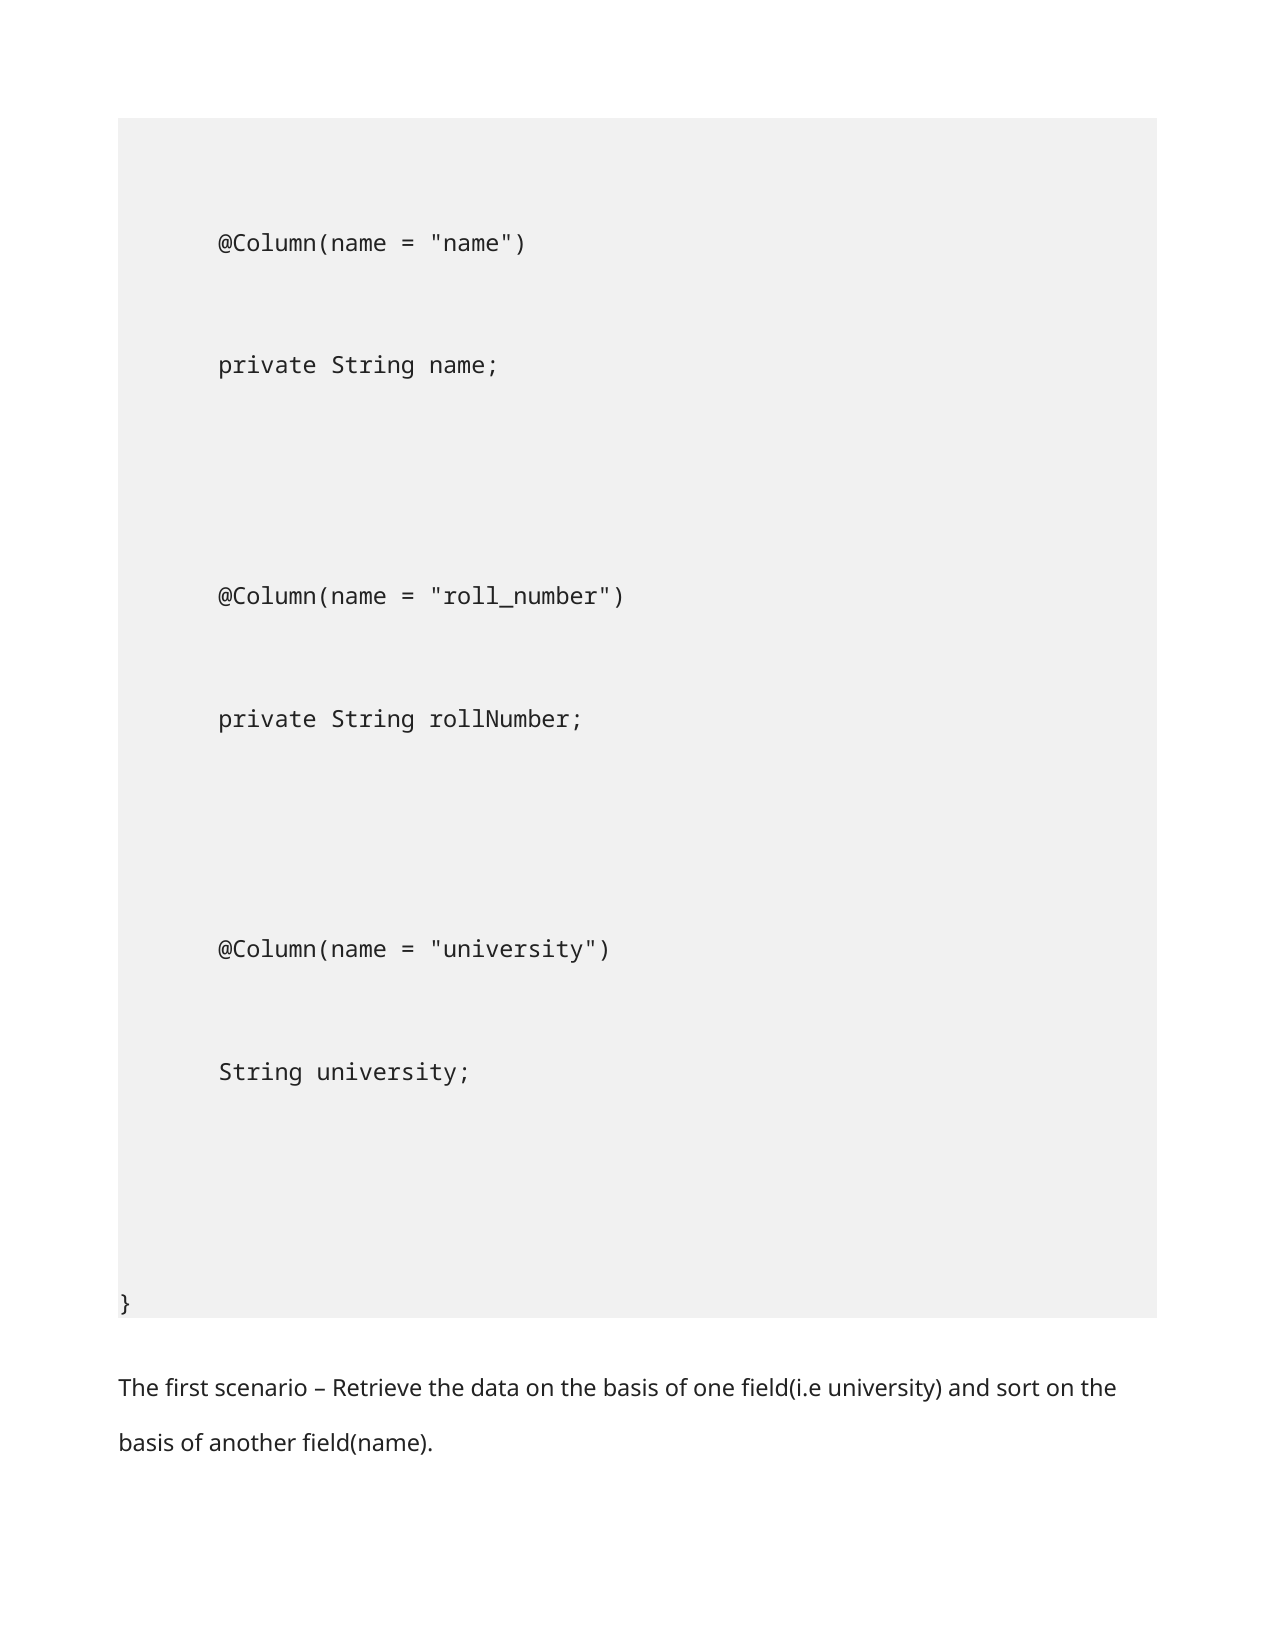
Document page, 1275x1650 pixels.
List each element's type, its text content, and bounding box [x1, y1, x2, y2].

text @Column(name = "roll_number") [118, 579, 1157, 611]
text @Column(name = "university") [118, 933, 1157, 964]
text String university; [118, 1055, 1157, 1087]
text private String rollNumber; [118, 702, 1157, 734]
text private String name; [118, 349, 1157, 381]
text The first scenario – Retrieve the data on the basis of one field(i.e university) and sort on the basis of another field(name). [118, 1371, 1157, 1458]
text @Column(name = "name") [118, 226, 1157, 258]
text } [118, 1286, 1157, 1318]
